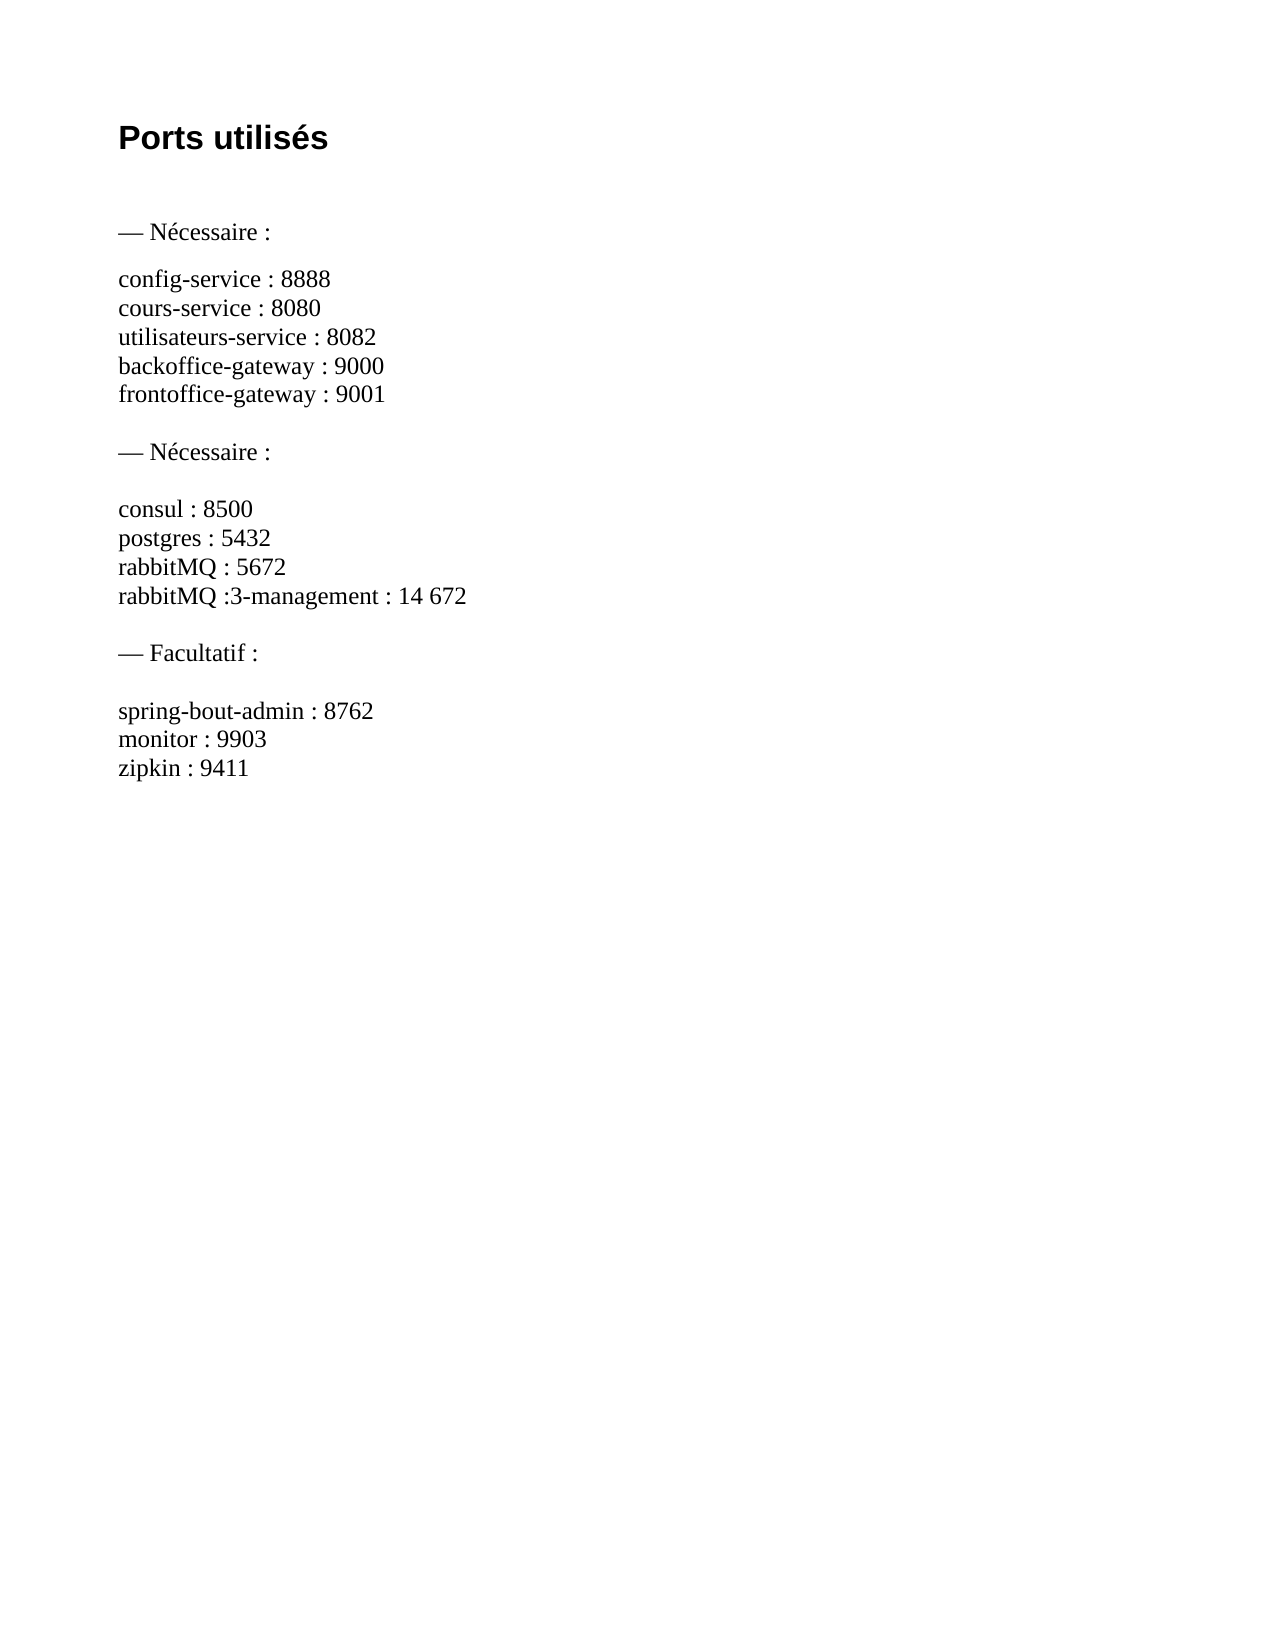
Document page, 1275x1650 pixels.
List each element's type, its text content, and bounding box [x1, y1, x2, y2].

text — Facultatif : [118, 638, 1157, 667]
text frontoffice-gateway : 9001 [118, 379, 1157, 408]
subtitle Ports utilisés [118, 118, 1157, 157]
text zipkin : 9411 [118, 753, 1157, 782]
text — Nécessaire : [118, 217, 1157, 246]
text spring-bout-admin : 8762 [118, 696, 1157, 724]
text config-service : 8888 [118, 264, 1157, 293]
text cours-service : 8080 [118, 293, 1157, 322]
text rabbitMQ : 5672 [118, 552, 1157, 581]
text rabbitMQ :3-management : 14 672 [118, 581, 1157, 609]
text postgres : 5432 [118, 523, 1157, 552]
text backoffice-gateway : 9000 [118, 351, 1157, 379]
text monitor : 9903 [118, 724, 1157, 753]
text — Nécessaire : [118, 437, 1157, 466]
text utilisateurs-service : 8082 [118, 322, 1157, 351]
text consul : 8500 [118, 494, 1157, 523]
